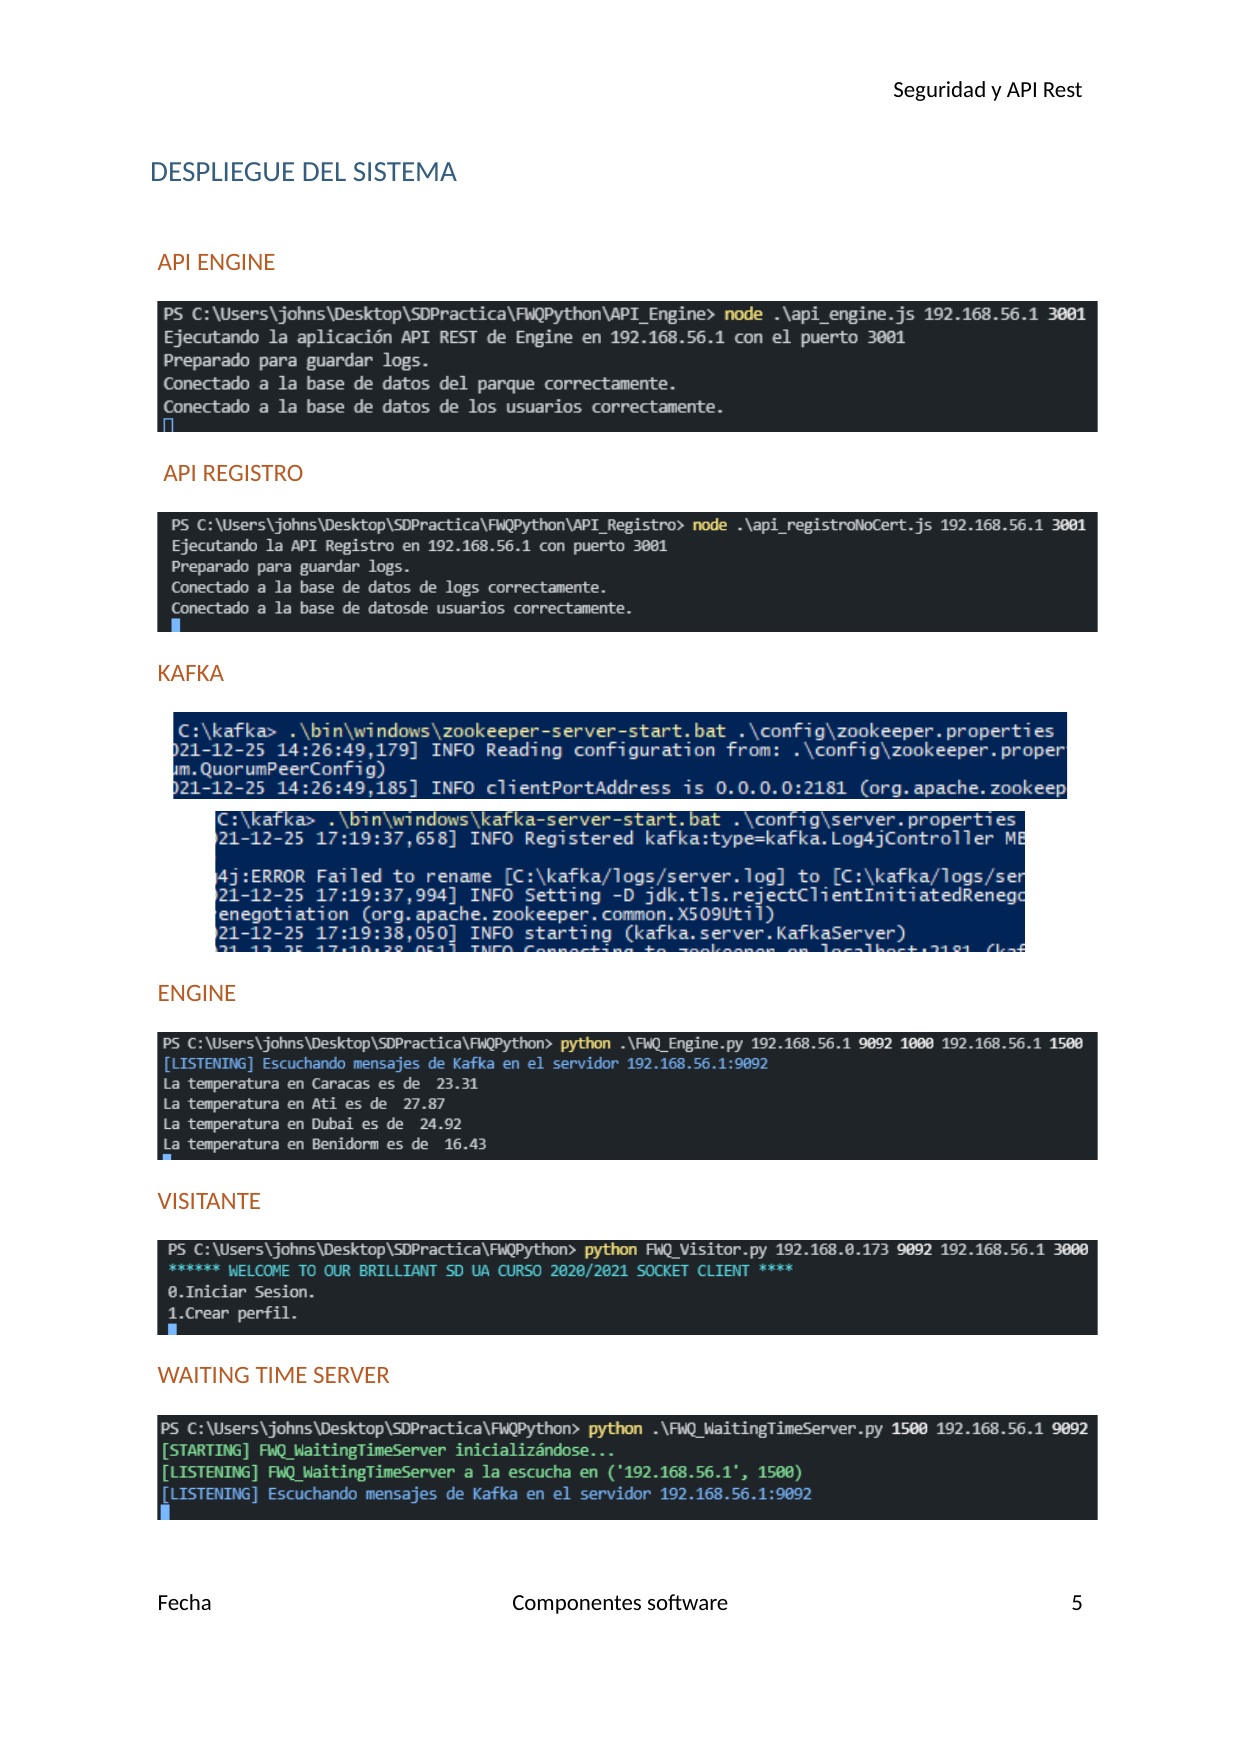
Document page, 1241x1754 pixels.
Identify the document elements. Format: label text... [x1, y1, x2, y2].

subtitle api registro [157, 457, 1083, 488]
subtitle waiting time server [157, 1359, 1083, 1390]
subtitle Despliegue del sistema [150, 153, 1082, 189]
subtitle api engine [157, 246, 1083, 277]
subtitle visitante [157, 1185, 1083, 1215]
subtitle kafka [157, 657, 1083, 688]
subtitle engine [157, 977, 1083, 1007]
